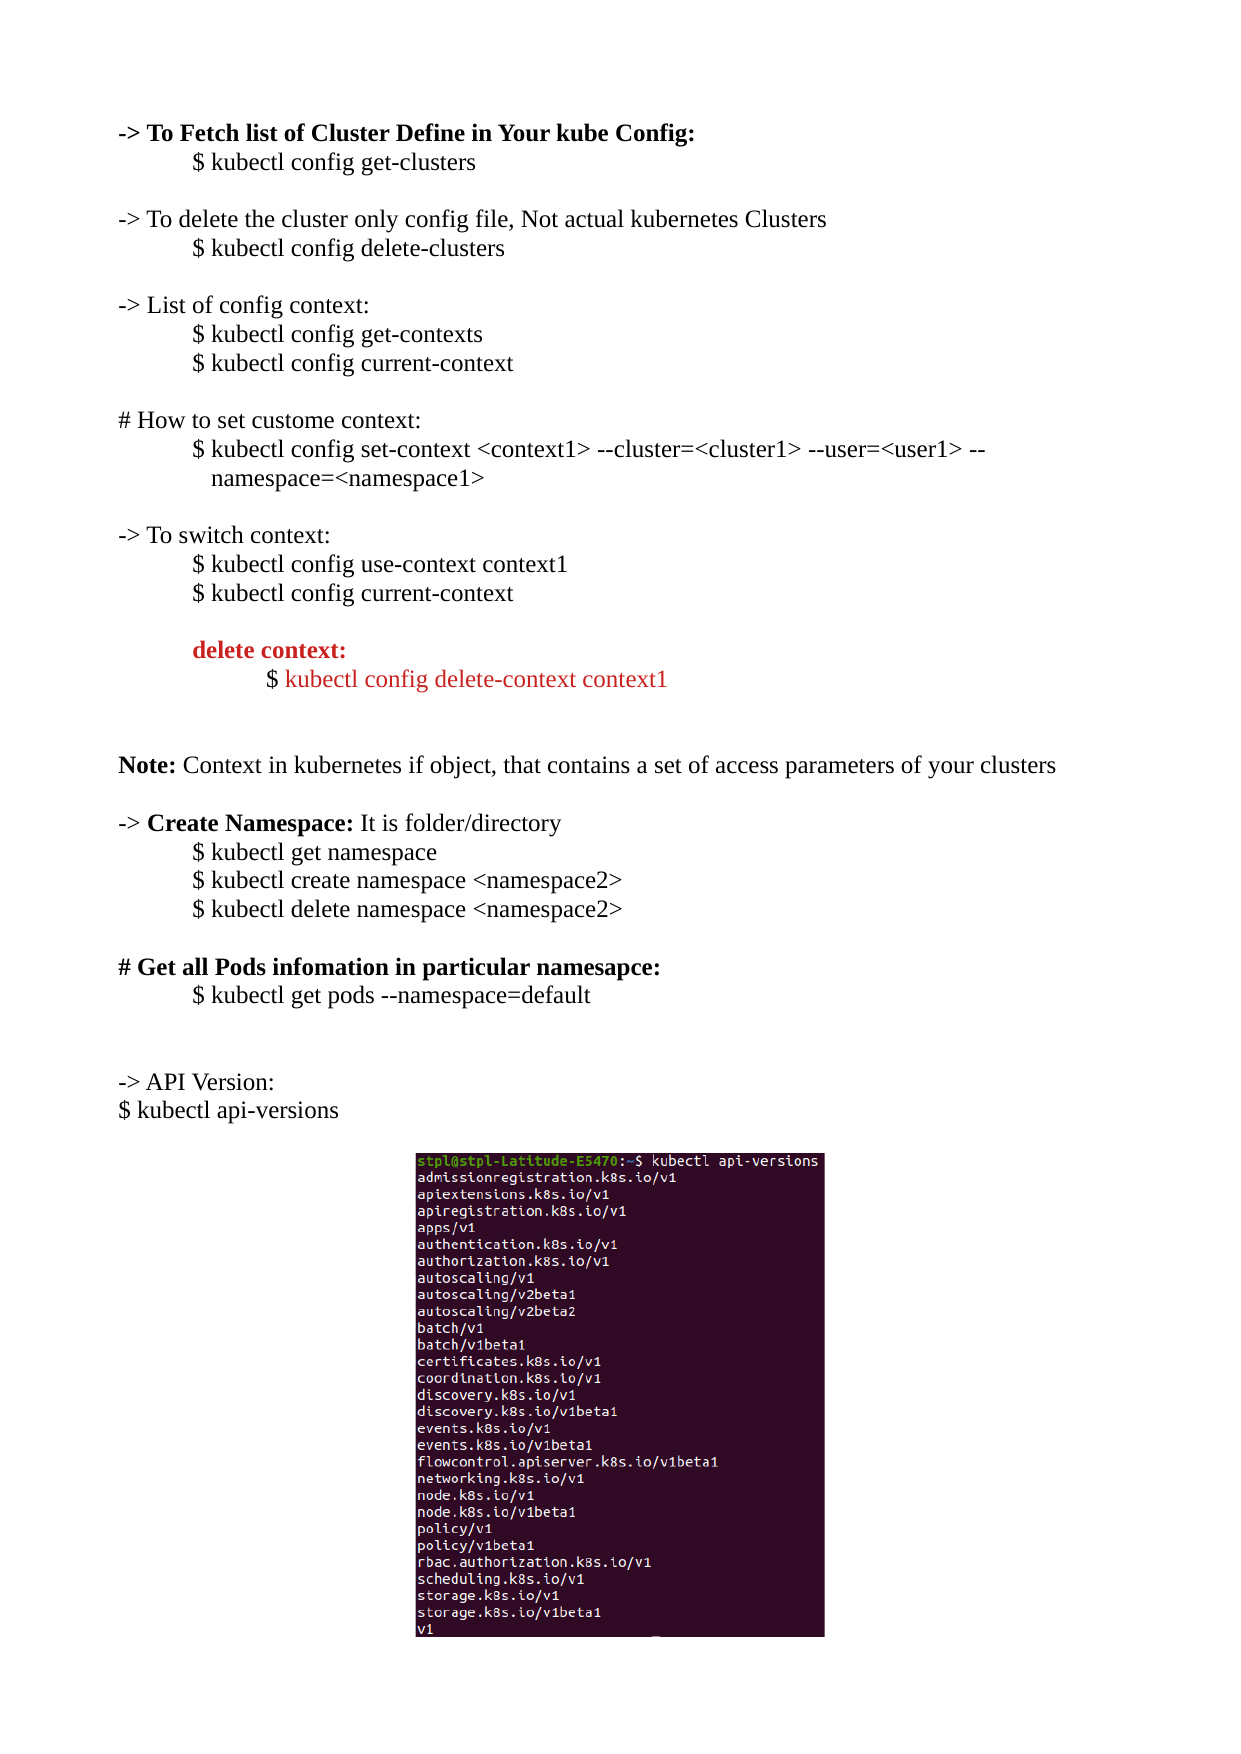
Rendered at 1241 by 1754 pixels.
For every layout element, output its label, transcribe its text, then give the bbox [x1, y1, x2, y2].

text -> List of config context: [118, 291, 1122, 319]
text -> To delete the cluster only config file, Not actual kubernetes Clusters [118, 204, 1122, 233]
text $ kubectl config get-clusters [118, 147, 1122, 176]
text -> Create Namespace: It is folder/directory [118, 808, 1122, 837]
text -> To switch context: [118, 521, 1122, 549]
text delete context: [118, 636, 1122, 664]
text $ kubectl get namespace [118, 837, 1122, 866]
text -> To Fetch list of Cluster Define in Your kube Config: [118, 118, 1122, 147]
text $ kubectl config delete-clusters [118, 233, 1122, 262]
text $ kubectl delete namespace <namespace2> [118, 894, 1122, 923]
picture [415, 1153, 825, 1637]
text $ kubectl get pods --namespace=default [118, 981, 1122, 1009]
text # Get all Pods infomation in particular namesapce: [118, 952, 1122, 981]
text $ kubectl api-versions [118, 1096, 1122, 1124]
text $ kubectl config set-context <context1> --cluster=<cluster1> --user=<user1> -- namespace=<namespace1> [118, 434, 1122, 492]
text $ kubectl config current-context [118, 348, 1122, 377]
text $ kubectl config use-context context1 [118, 549, 1122, 578]
text # How to set custome context: [118, 406, 1122, 434]
text $ kubectl config get-contexts [118, 319, 1122, 348]
text -> API Version: [118, 1067, 1122, 1096]
text $ kubectl config delete-context context1 [118, 664, 1122, 693]
text Note: Context in kubernetes if object, that contains a set of access parameters of your clusters [118, 751, 1122, 779]
text $ kubectl config current-context [118, 578, 1122, 607]
text $ kubectl create namespace <namespace2> [118, 866, 1122, 894]
